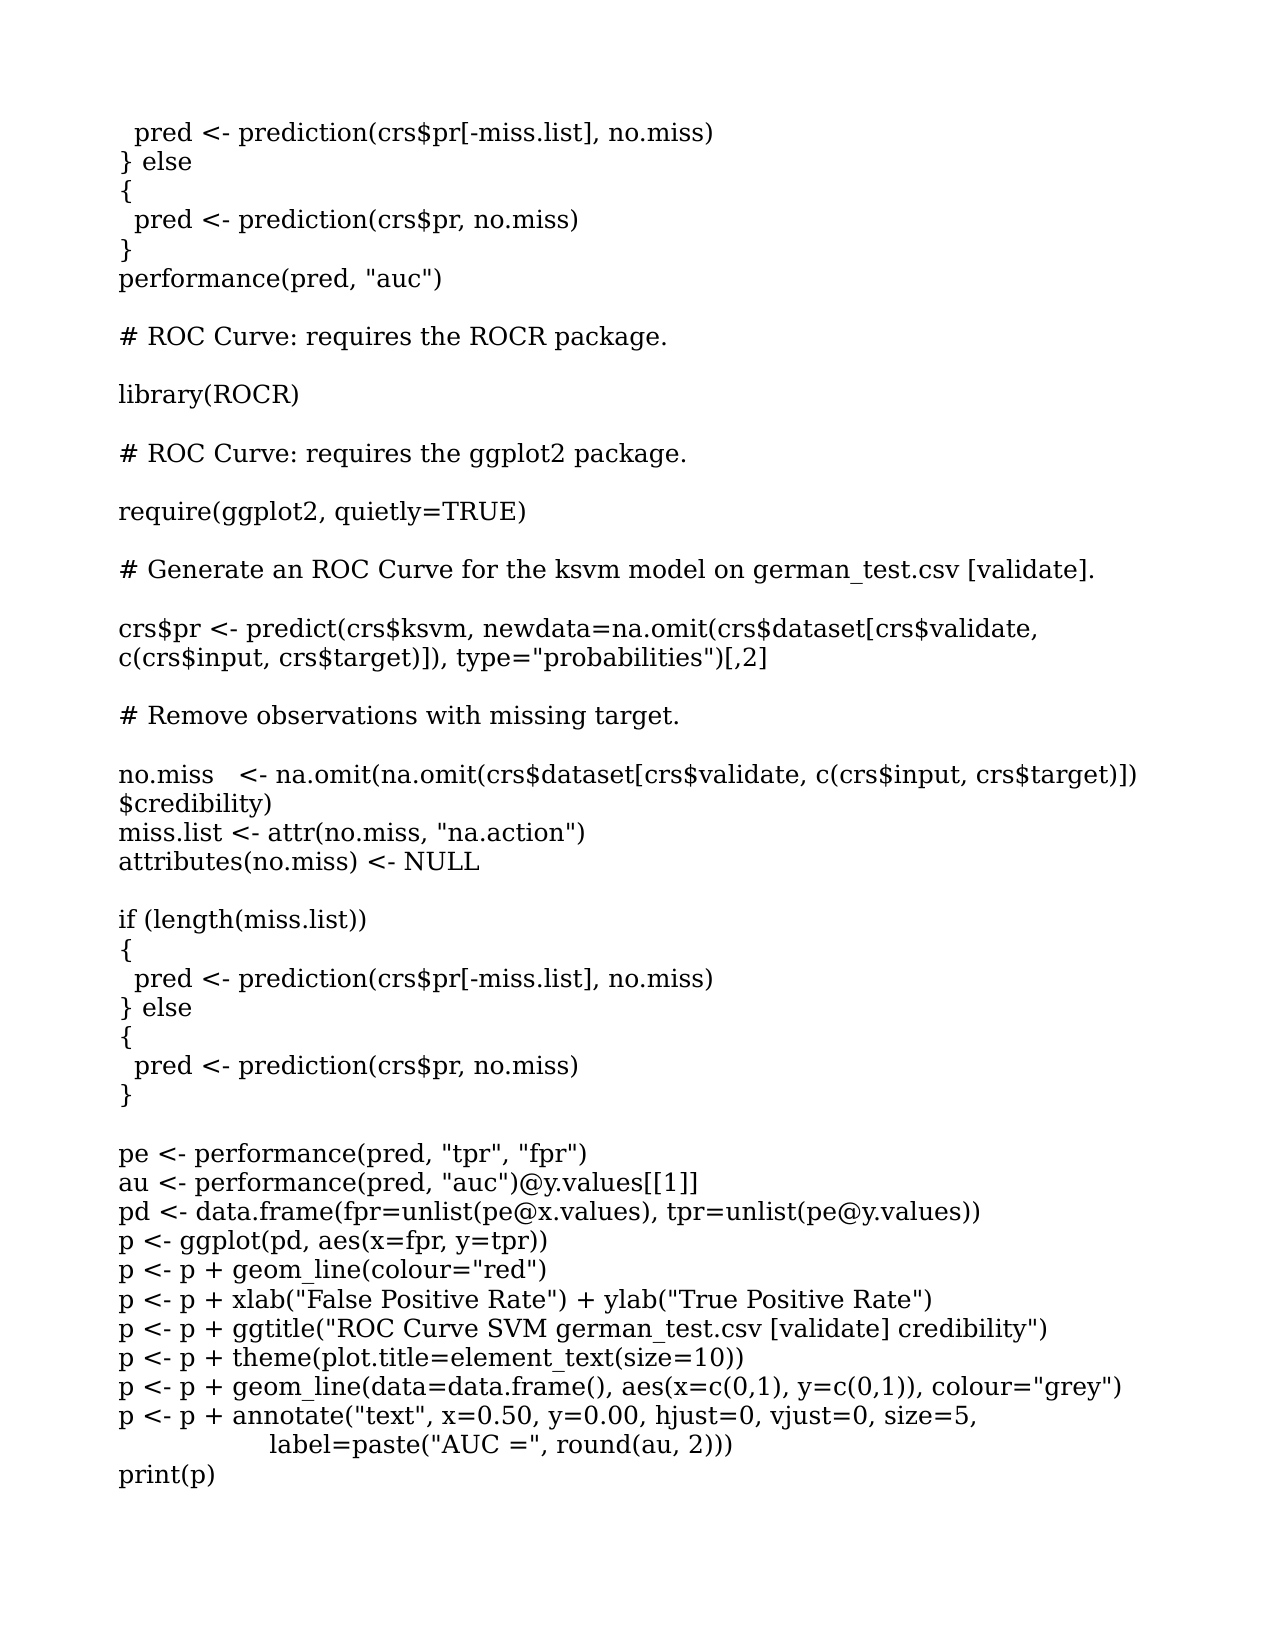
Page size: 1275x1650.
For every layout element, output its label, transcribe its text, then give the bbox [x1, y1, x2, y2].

text crs$pr <- predict(crs$ksvm, newdata=na.omit(crs$dataset[crs$validate, c(crs$input, crs$target)]), type="probabilities")[,2] [118, 614, 1157, 672]
text if (length(miss.list)) [118, 906, 1157, 935]
text library(ROCR) [118, 381, 1157, 410]
text pred <- prediction(crs$pr[-miss.list], no.miss) [118, 964, 1157, 993]
text # Remove observations with missing target. [118, 701, 1157, 731]
text # Generate an ROC Curve for the ksvm model on german_test.csv [validate]. [118, 556, 1157, 585]
text pe <- performance(pred, "tpr", "fpr") [118, 1139, 1157, 1168]
text pred <- prediction(crs$pr, no.miss) [118, 1051, 1157, 1081]
text # ROC Curve: requires the ggplot2 package. [118, 439, 1157, 468]
text p <- p + ggtitle("ROC Curve SVM german_test.csv [validate] credibility") [118, 1314, 1157, 1343]
text # ROC Curve: requires the ROCR package. [118, 322, 1157, 351]
text pd <- data.frame(fpr=unlist(pe@x.values), tpr=unlist(pe@y.values)) [118, 1197, 1157, 1226]
text print(p) [118, 1460, 1157, 1489]
text { [118, 176, 1157, 206]
text } [118, 1081, 1157, 1110]
text pred <- prediction(crs$pr[-miss.list], no.miss) [118, 118, 1157, 147]
text p <- p + geom_line(data=data.frame(), aes(x=c(0,1), y=c(0,1)), colour="grey") [118, 1372, 1157, 1401]
text } [118, 235, 1157, 264]
text p <- p + annotate("text", x=0.50, y=0.00, hjust=0, vjust=0, size=5, [118, 1401, 1157, 1431]
text } else [118, 147, 1157, 176]
text miss.list <- attr(no.miss, "na.action") [118, 818, 1157, 847]
text } else [118, 993, 1157, 1022]
text { [118, 1022, 1157, 1051]
text attributes(no.miss) <- NULL [118, 847, 1157, 876]
text label=paste("AUC =", round(au, 2))) [118, 1431, 1157, 1460]
text no.miss <- na.omit(na.omit(crs$dataset[crs$validate, c(crs$input, crs$target)])$credibility) [118, 760, 1157, 818]
text au <- performance(pred, "auc")@y.values[[1]] [118, 1168, 1157, 1197]
text { [118, 935, 1157, 964]
text p <- ggplot(pd, aes(x=fpr, y=tpr)) [118, 1226, 1157, 1256]
text p <- p + xlab("False Positive Rate") + ylab("True Positive Rate") [118, 1285, 1157, 1314]
text require(ggplot2, quietly=TRUE) [118, 497, 1157, 526]
text pred <- prediction(crs$pr, no.miss) [118, 206, 1157, 235]
text p <- p + geom_line(colour="red") [118, 1256, 1157, 1285]
text performance(pred, "auc") [118, 264, 1157, 293]
text p <- p + theme(plot.title=element_text(size=10)) [118, 1343, 1157, 1372]
